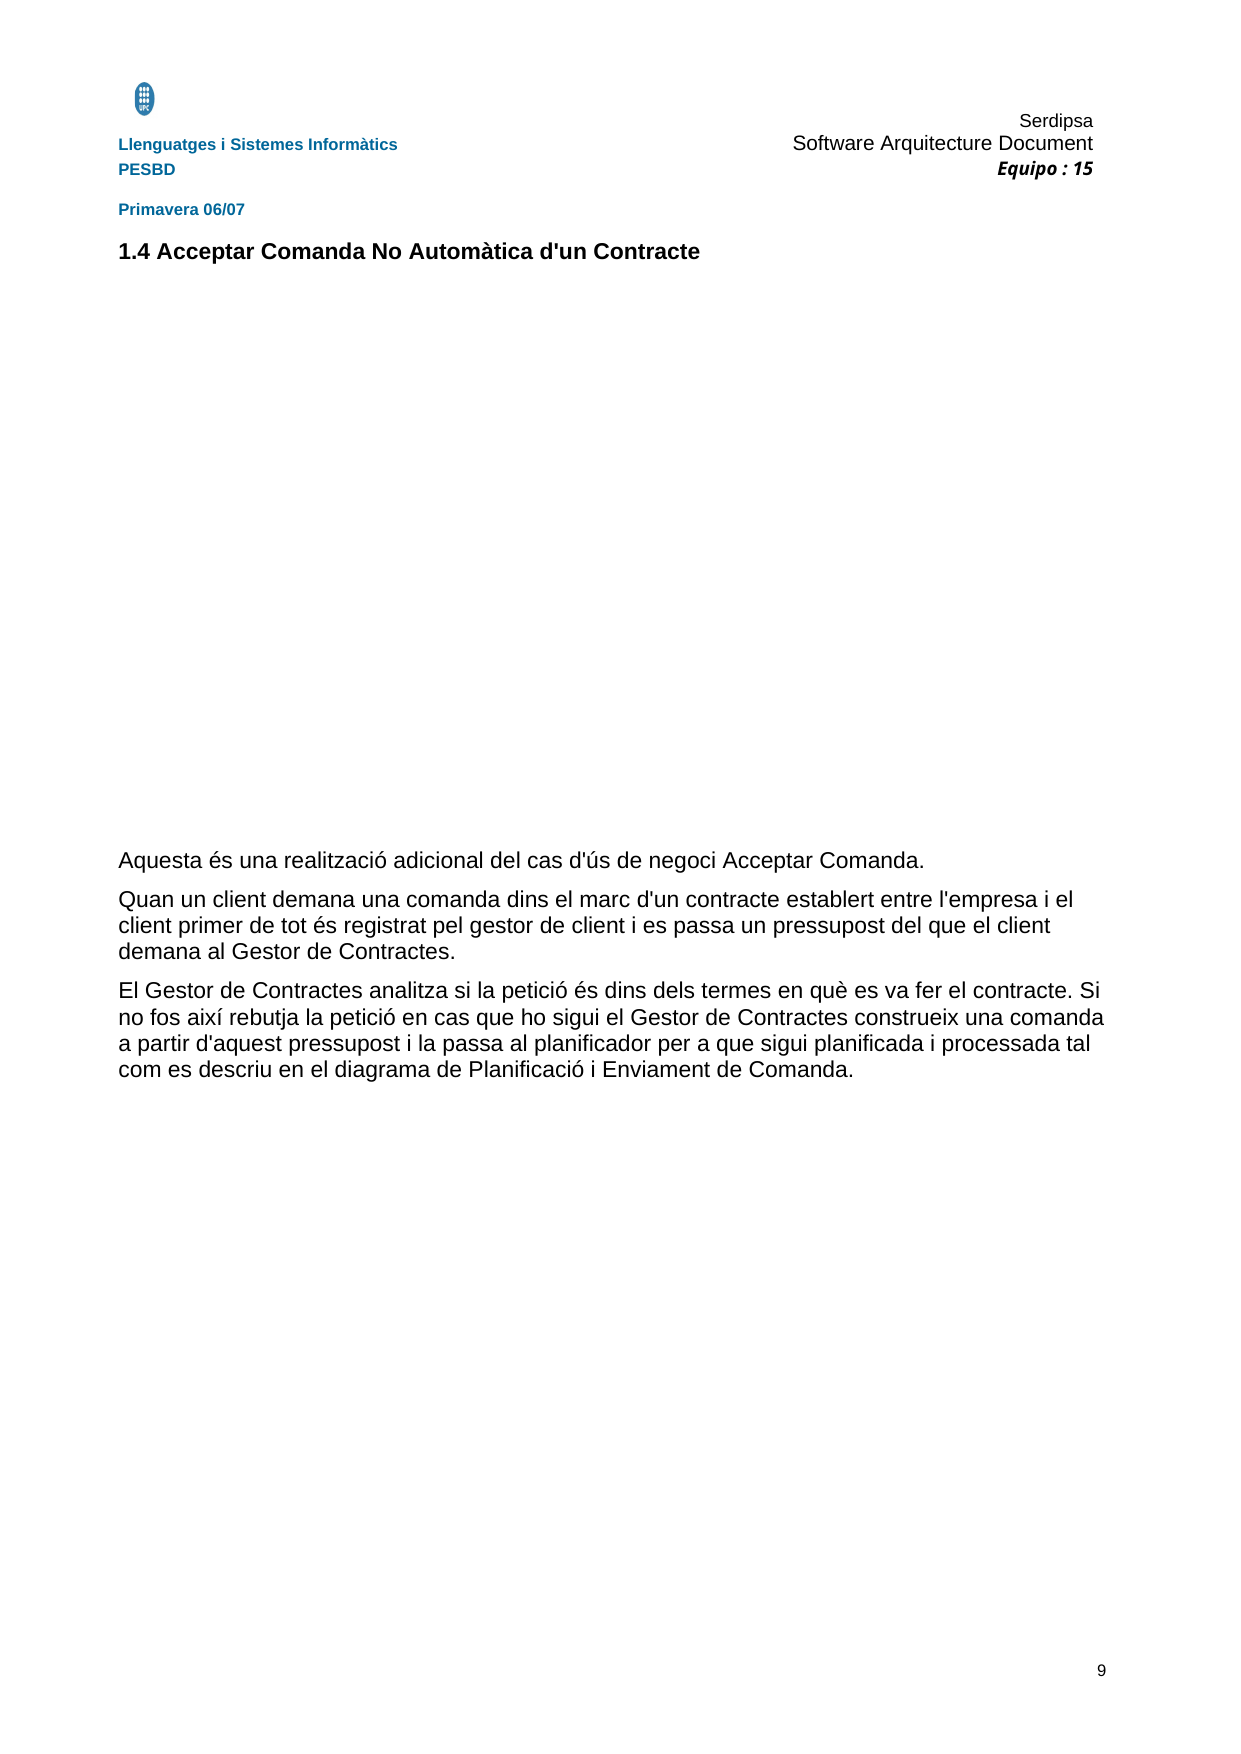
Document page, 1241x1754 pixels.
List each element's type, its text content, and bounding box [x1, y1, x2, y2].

text Aquesta és una realització adicional del cas d'ús de negoci Acceptar Comanda. [118, 271, 1106, 873]
text El Gestor de Contractes analitza si la petició és dins dels termes en què es va fer el contracte. Si no fos així rebutja la petició en cas que ho sigui el Gestor de Contractes construeix una comanda a partir d'aquest pressupost i la passa al planificador per a que sigui planificada i processada tal com es descriu en el diagrama de Planificació i Enviament de Comanda. [118, 977, 1106, 1082]
text Quan un client demana una comanda dins el marc d'un contracte establert entre l'empresa i el client primer de tot és registrat pel gestor de client i es passa un pressupost del que el client demana al Gestor de Contractes. [118, 886, 1106, 964]
subtitle Acceptar Comanda No Automàtica d'un Contracte [118, 238, 1106, 264]
